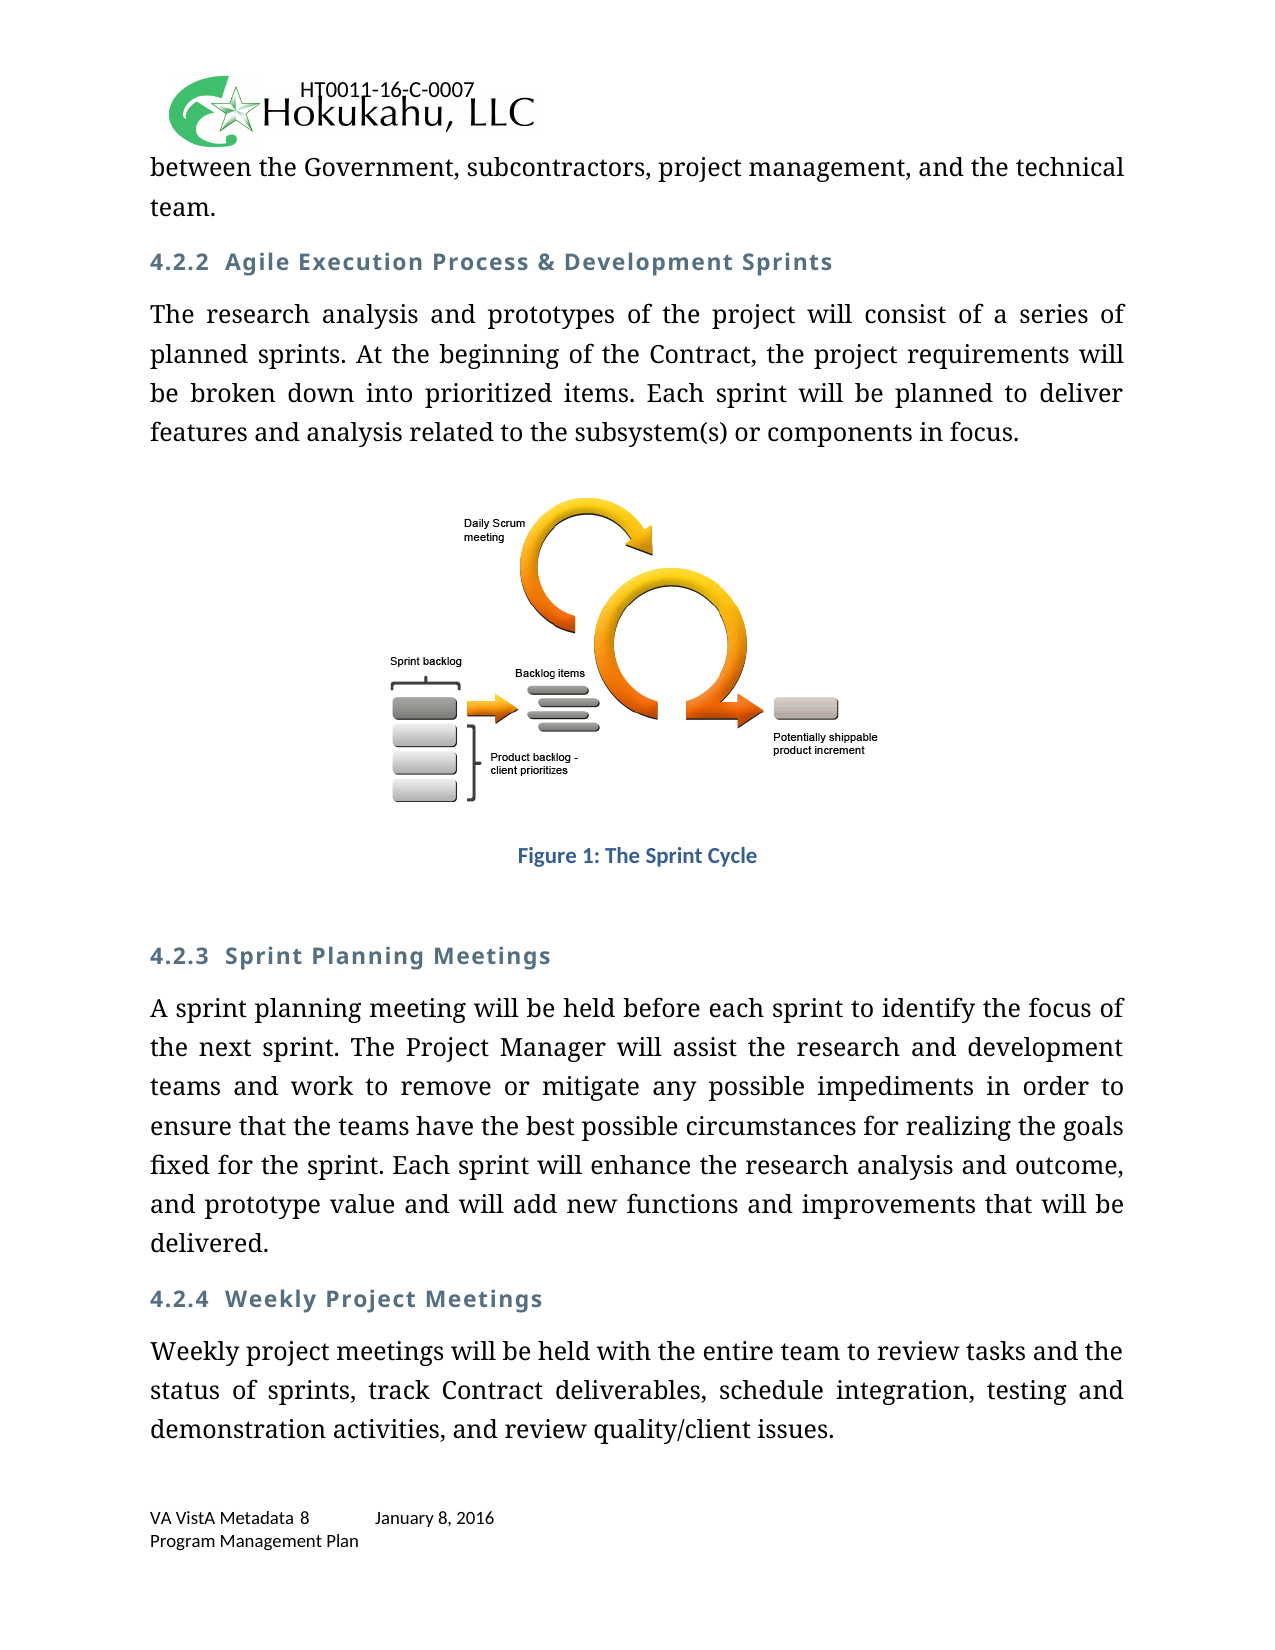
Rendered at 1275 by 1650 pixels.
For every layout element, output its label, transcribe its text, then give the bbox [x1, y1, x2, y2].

text Figure 1: The Sprint Cycle [150, 841, 1125, 869]
text Weekly project meetings will be held with the entire team to review tasks and the status of sprints, track Contract deliverables, schedule integration, testing and demonstration activities, and review quality/client issues. [150, 1333, 1125, 1446]
picture [168, 75, 538, 150]
subtitle Agile Execution Process & Development Sprints [150, 249, 1125, 276]
subtitle Weekly Project Meetings [150, 1286, 1125, 1313]
text A sprint planning meeting will be held before each sprint to identify the focus of the next sprint. The Project Manager will assist the research and development teams and work to remove or mitigate any possible impediments in order to ensure that the teams have the best possible circumstances for realizing the goals fixed for the sprint. Each sprint will enhance the research analysis and outcome, and prototype value and will add new functions and improvements that will be delivered. [150, 991, 1125, 1260]
text The research analysis and prototypes of the project will consist of a series of planned sprints. At the beginning of the Contract, the project requirements will be broken down into prioritized items. Each sprint will be planned to deliver features and analysis related to the subsystem(s) or components in focus. [150, 297, 1125, 449]
subtitle Sprint Planning Meetings [150, 943, 1125, 970]
text between the Government, subcontractors, project management, and the technical team. [150, 150, 1125, 223]
picture [390, 498, 885, 820]
